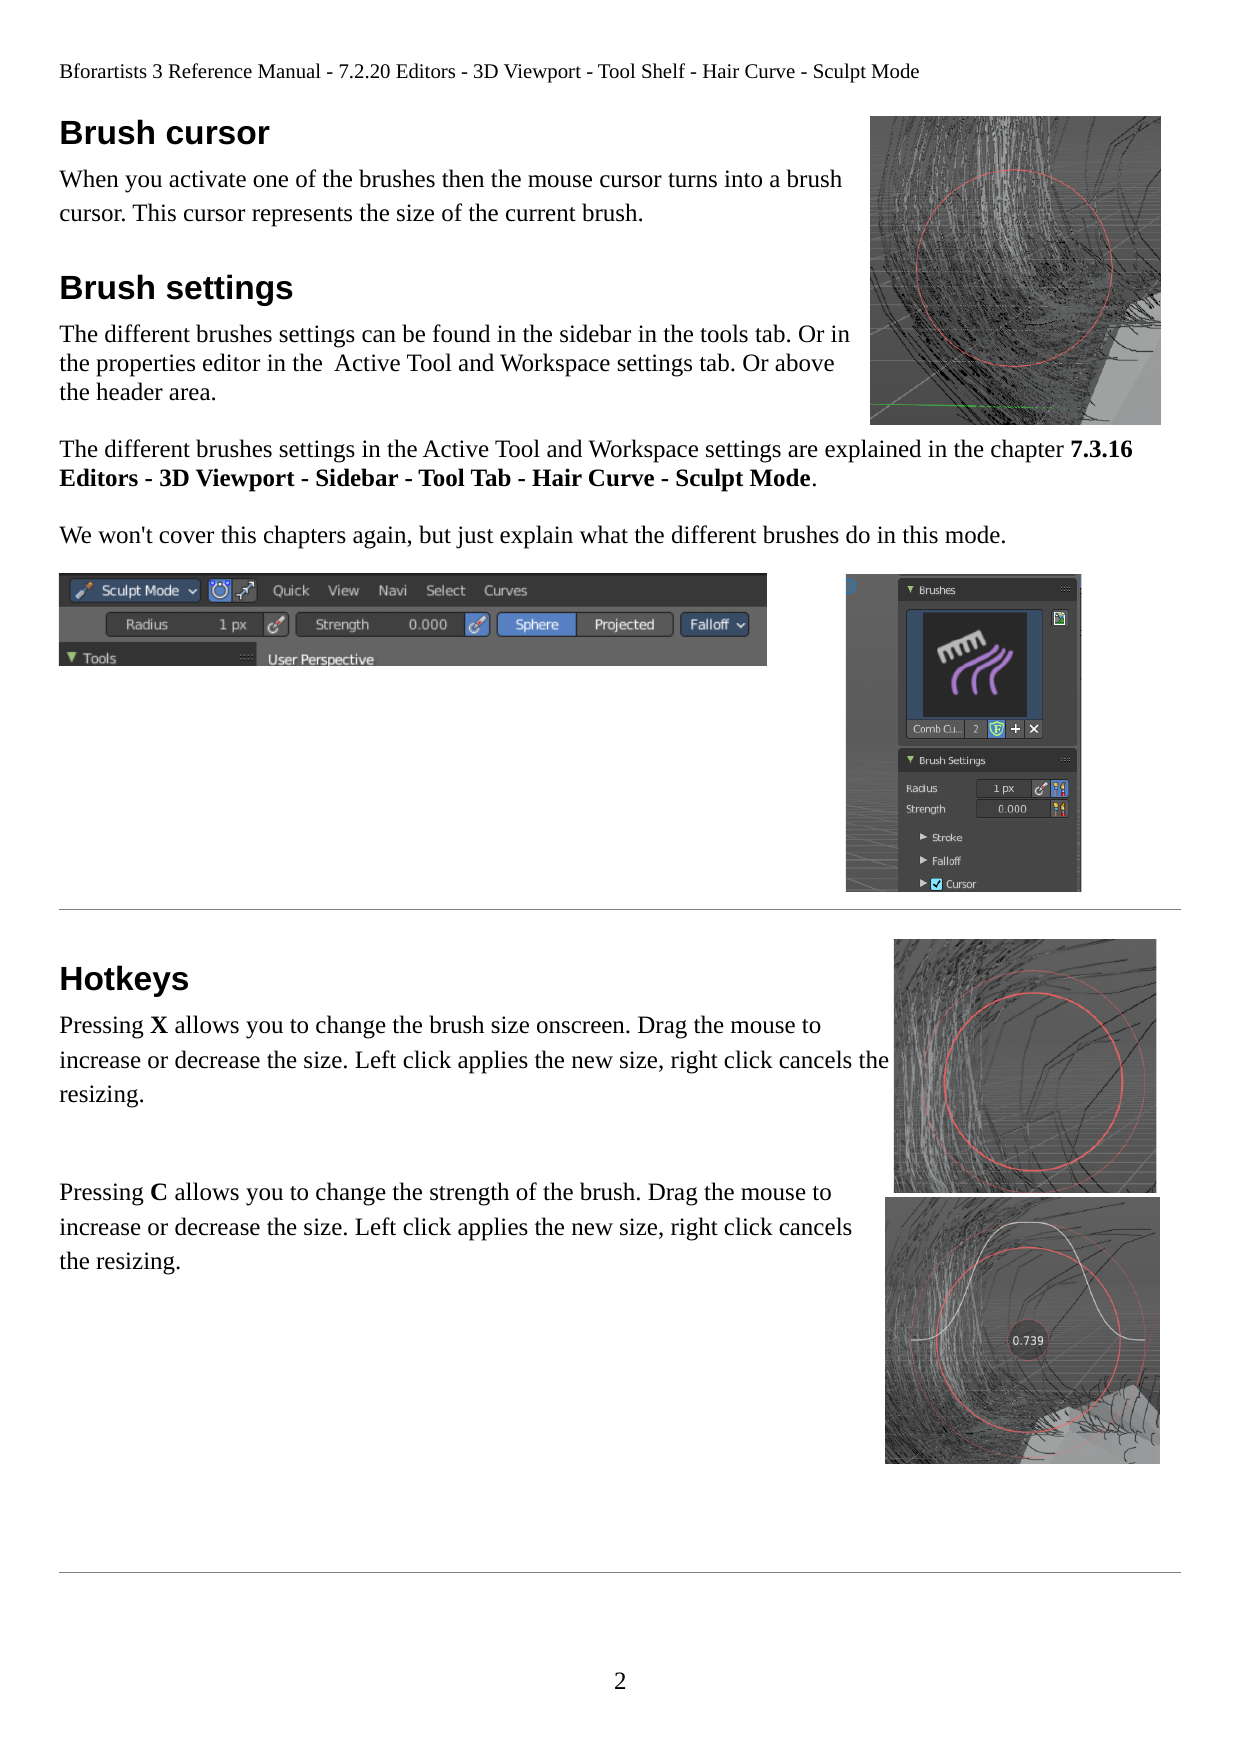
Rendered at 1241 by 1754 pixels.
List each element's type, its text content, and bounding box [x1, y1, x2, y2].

text When you activate one of the brushes then the mouse cursor turns into a brush cursor. This cursor represents the size of the current brush. [59, 164, 870, 227]
subtitle [1157, 959, 1181, 998]
subtitle [1161, 268, 1181, 307]
subtitle Hotkeys [59, 959, 893, 998]
text The different brushes settings can be found in the sidebar in the tools tab. Or in the properties editor in the Active Tool and Workspace settings tab. Or above the header area. [59, 319, 870, 406]
picture [870, 116, 1161, 425]
text Pressing X allows you to change the brush size onscreen. Drag the mouse to increase or decrease the size. Left click applies the new size, right click cancels the resizing. [59, 1010, 893, 1108]
subtitle Brush settings [59, 268, 870, 307]
picture [58, 573, 767, 666]
picture [885, 1197, 1160, 1464]
picture [893, 939, 1157, 1193]
text Pressing C allows you to change the strength of the brush. Drag the mouse to increase or decrease the size. Left click applies the new size, right click cancels the resizing. [59, 1177, 1181, 1275]
text We won't cover this chapters again, but just explain what the different brushes do in this mode. [59, 521, 1181, 549]
text The different brushes settings in the Active Tool and Workspace settings are explained in the chapter 7.3.16 Editors - 3D Viewport - Sidebar - Tool Tab - Hair Curve - Sculpt Mode. [59, 434, 1181, 492]
picture [845, 574, 1082, 892]
subtitle Brush cursor [59, 113, 1181, 151]
